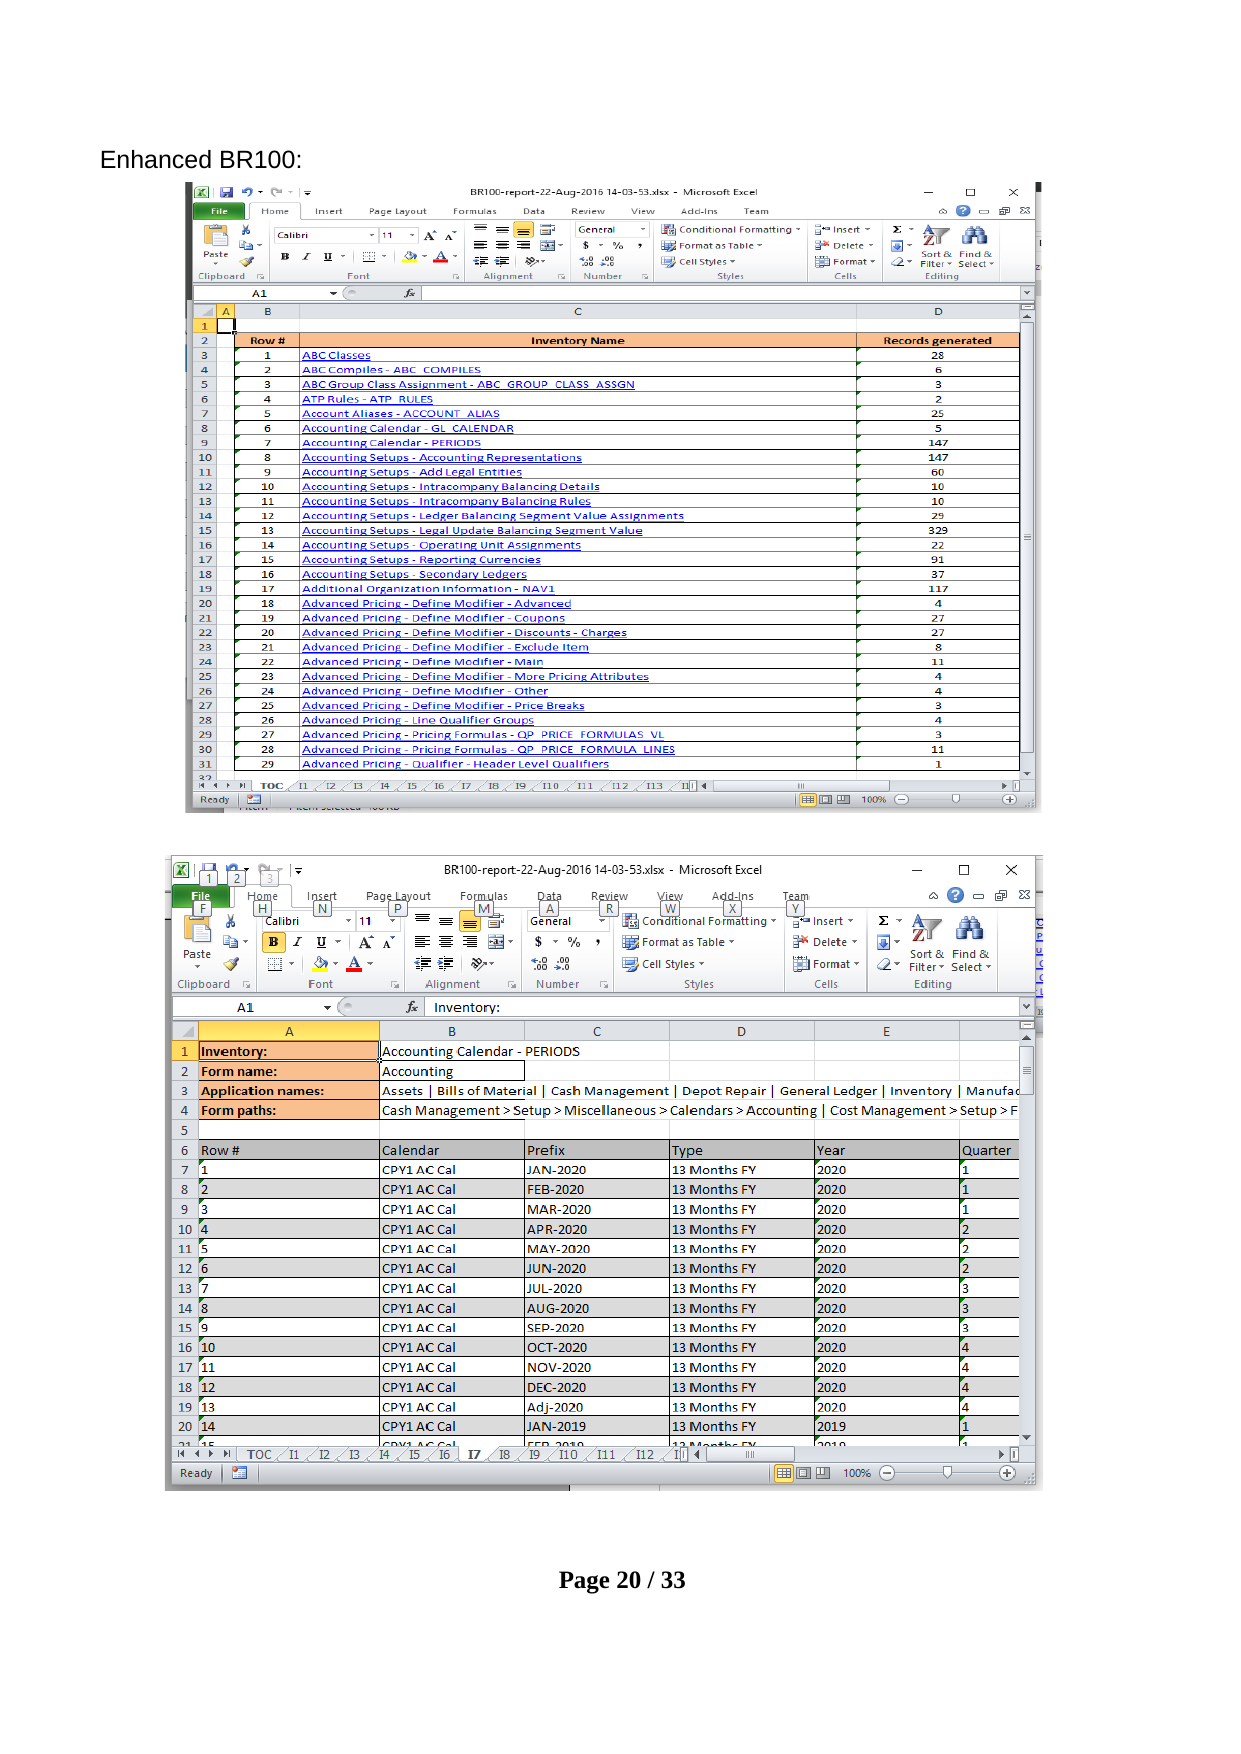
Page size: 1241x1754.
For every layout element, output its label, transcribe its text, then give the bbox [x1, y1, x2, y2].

picture [164, 855, 1044, 1491]
picture [185, 182, 1042, 813]
text Enhanced BR100: [99, 145, 1144, 174]
